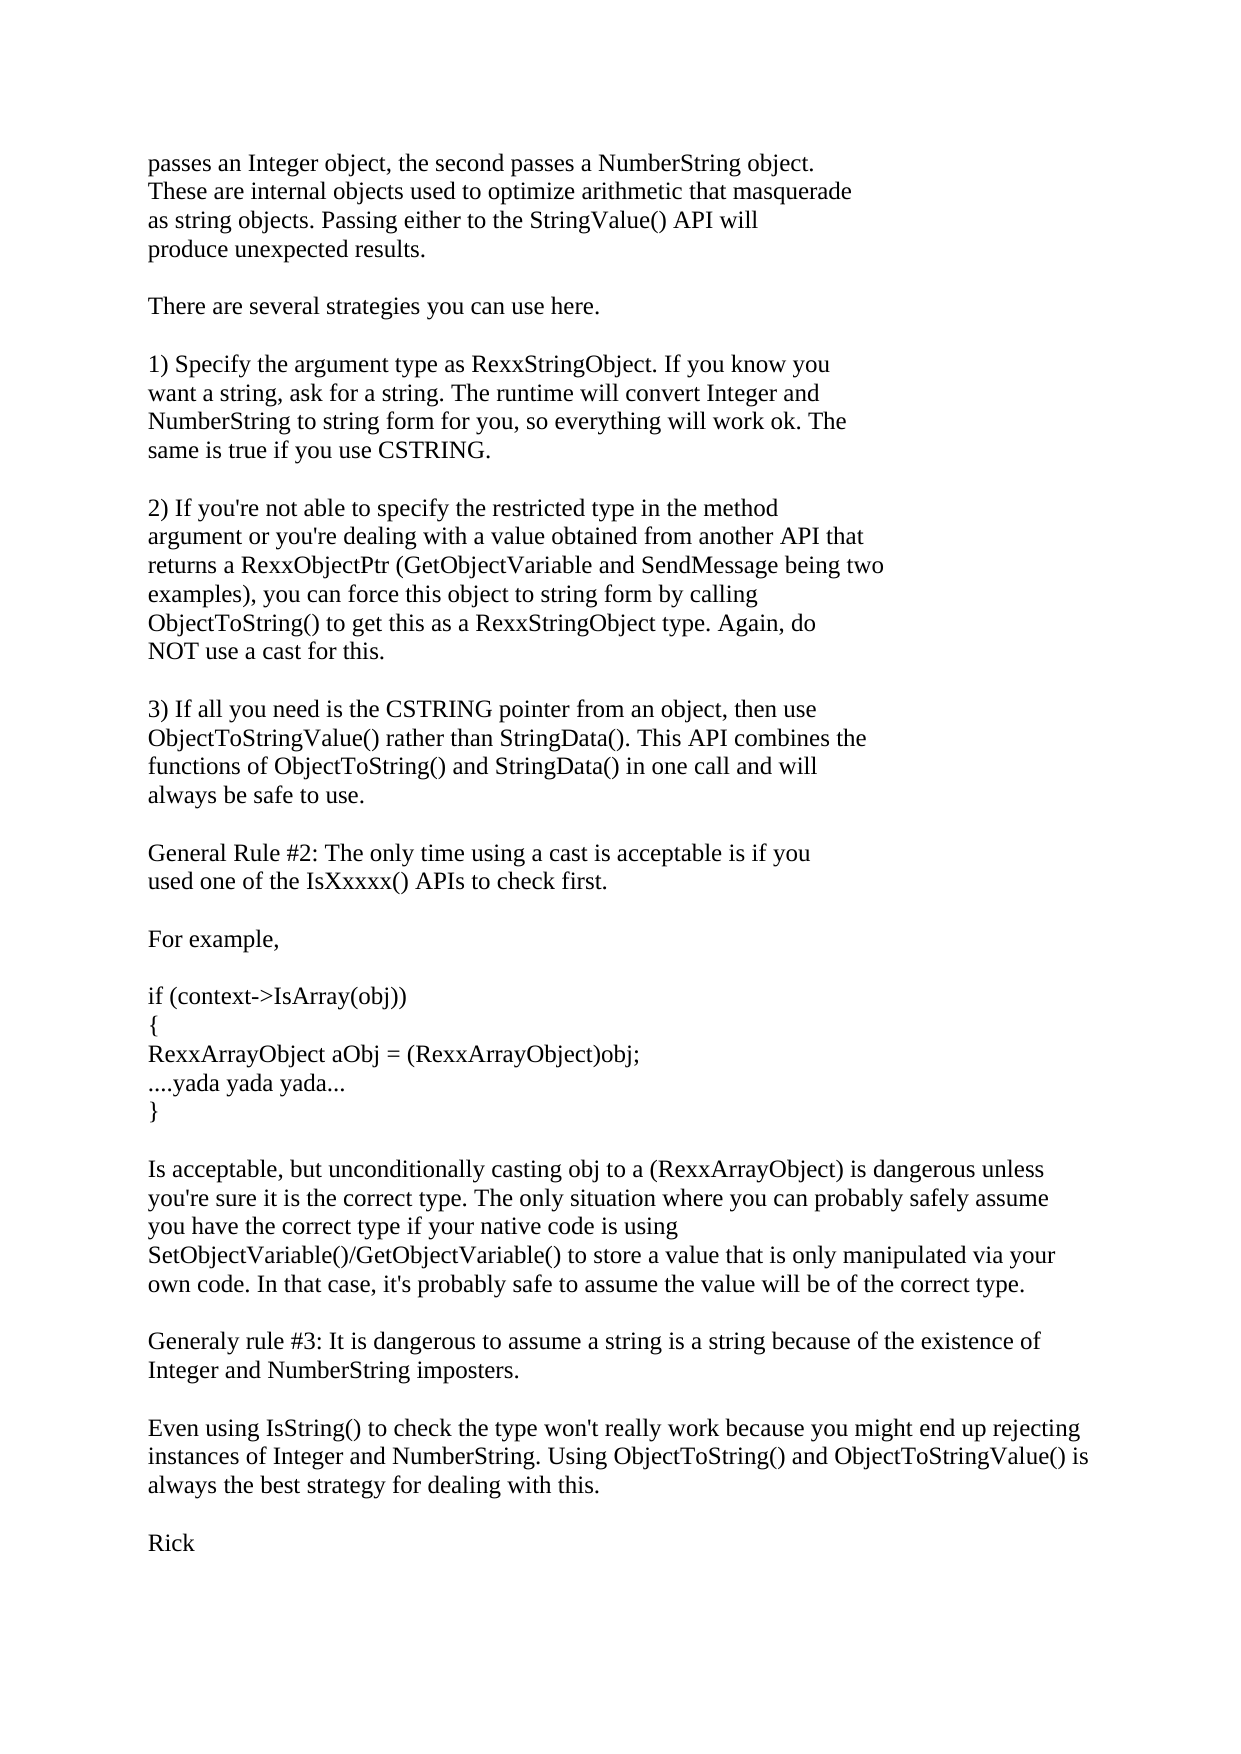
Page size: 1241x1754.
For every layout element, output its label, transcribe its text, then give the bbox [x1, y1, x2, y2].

text passes an Integer object, the second passes a NumberString object. These are internal objects used to optimize arithmetic that masquerade as string objects. Passing either to the StringValue() API will produce unexpected results. There are several strategies you can use here. 1) Specify the argument type as RexxStringObject. If you know you want a string, ask for a string. The runtime will convert Integer and NumberString to string form for you, so everything will work ok. The same is true if you use CSTRING. 2) If you're not able to specify the restricted type in the method argument or you're dealing with a value obtained from another API that returns a RexxObjectPtr (GetObjectVariable and SendMessage being two examples), you can force this object to string form by calling ObjectToString() to get this as a RexxStringObject type. Again, do NOT use a cast for this. 3) If all you need is the CSTRING pointer from an object, then use ObjectToStringValue() rather than StringData(). This API combines the functions of ObjectToString() and StringData() in one call and will always be safe to use. General Rule #2: The only time using a cast is acceptable is if you used one of the IsXxxxx() APIs to check first. For example, if (context->IsArray(obj)) { RexxArrayObject aObj = (RexxArrayObject)obj; ....yada yada yada... } Is acceptable, but unconditionally casting obj to a (RexxArrayObject) is dangerous unless you're sure it is the correct type. The only situation where you can probably safely assume you have the correct type if your native code is using SetObjectVariable()/GetObjectVariable() to store a value that is only manipulated via your own code. In that case, it's probably safe to assume the value will be of the correct type. Generaly rule #3: It is dangerous to assume a string is a string because of the existence of Integer and NumberString imposters. Even using IsString() to check the type won't really work because you might end up rejecting instances of Integer and NumberString. Using ObjectToString() and ObjectToStringValue() is always the best strategy for dealing with this. [148, 148, 1093, 1499]
text Rick [148, 1499, 1093, 1556]
